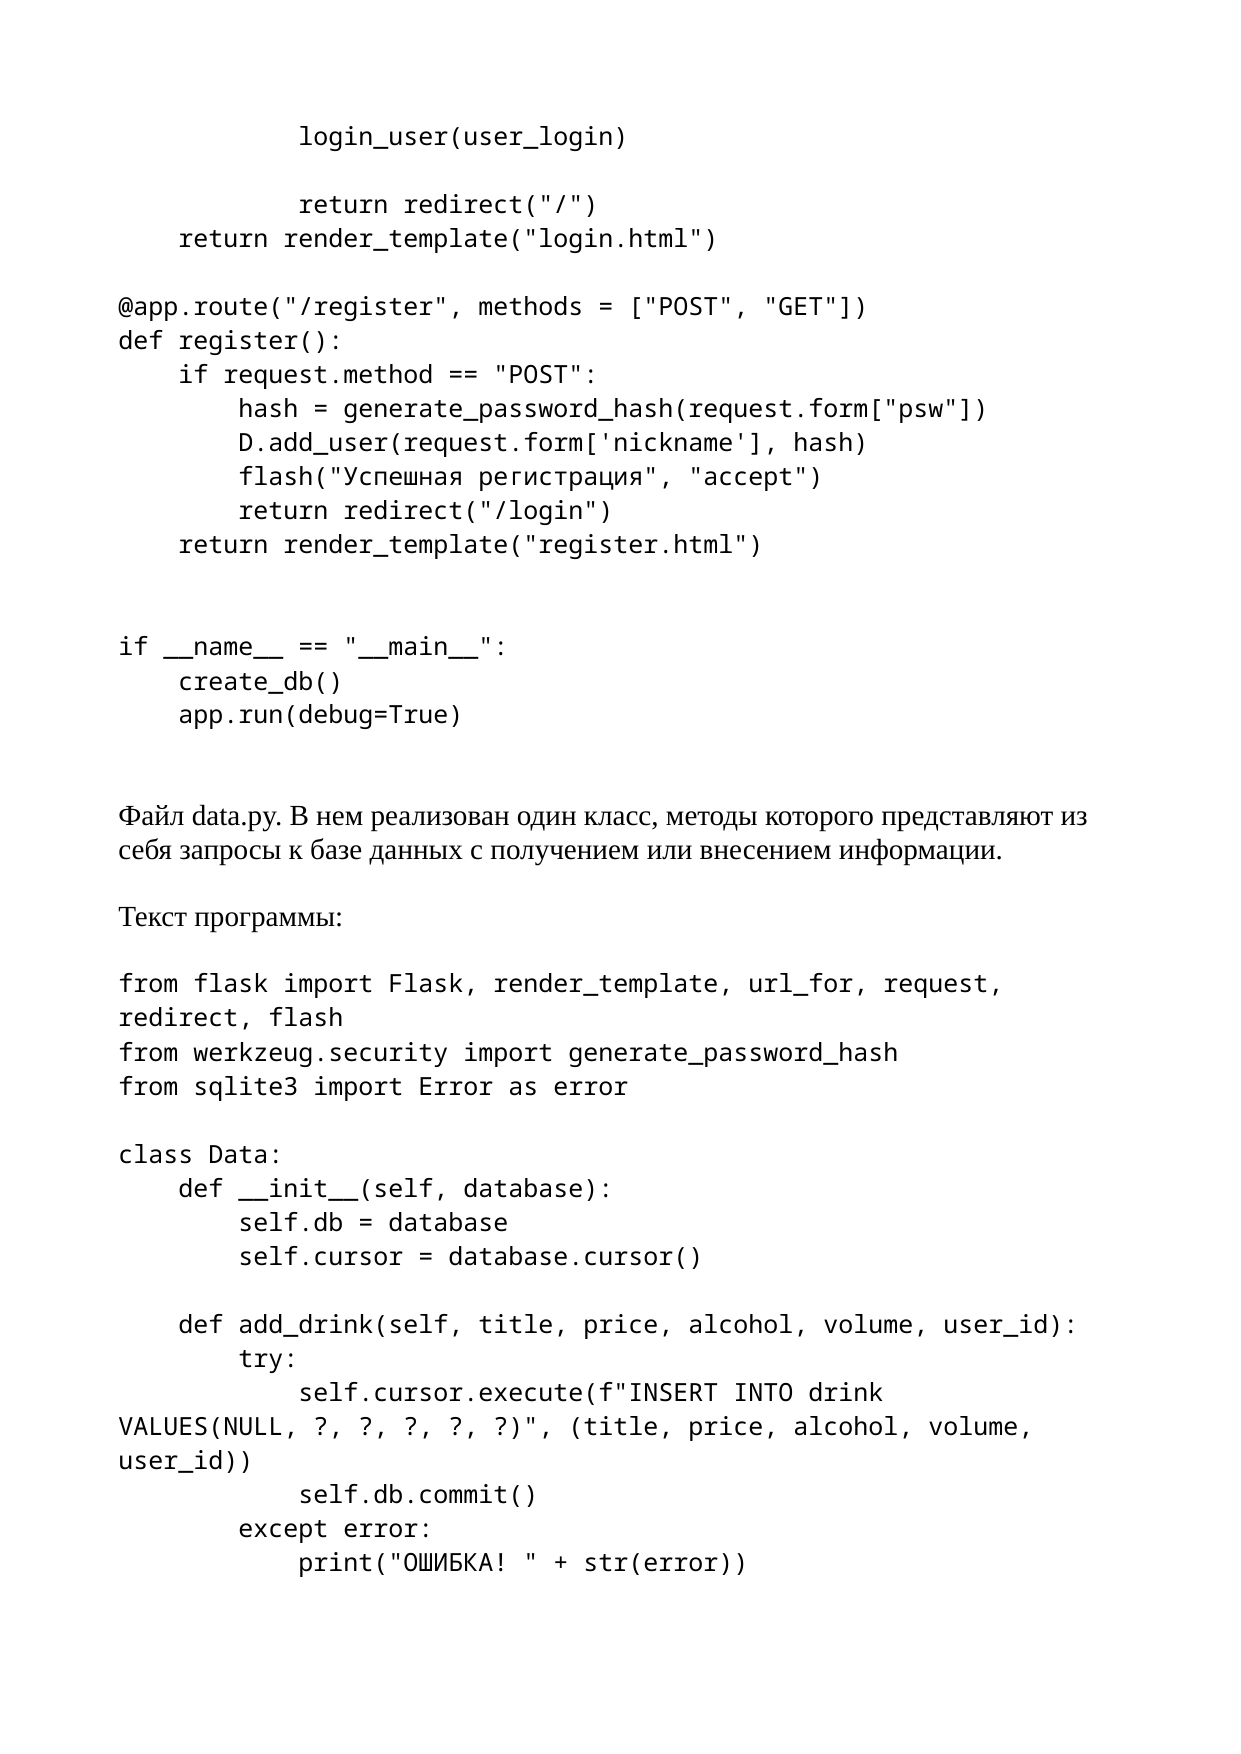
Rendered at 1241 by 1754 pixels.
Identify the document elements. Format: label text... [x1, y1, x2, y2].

text def register(): [118, 322, 1122, 357]
text def __init__(self, database): [118, 1170, 1122, 1204]
text return redirect("/") [118, 186, 1122, 220]
text create_db() [118, 663, 1122, 697]
text app.run(debug=True) [118, 697, 1122, 731]
text self.cursor.execute(f"INSERT INTO drink VALUES(NULL, ?, ?, ?, ?, ?)", (title, price, alcohol, volume, user_id)) [118, 1375, 1122, 1477]
text hash = generate_password_hash(request.form["psw"]) [118, 391, 1122, 425]
text self.db.commit() [118, 1477, 1122, 1511]
text print("ОШИБКА! " + str(error)) [118, 1545, 1122, 1579]
text self.db = database [118, 1204, 1122, 1238]
text return render_template("login.html") [118, 220, 1122, 254]
text return render_template("register.html") [118, 527, 1122, 561]
text from werkzeug.security import generate_password_hash [118, 1034, 1122, 1068]
text if request.method == "POST": [118, 357, 1122, 391]
text from flask import Flask, render_template, url_for, request, redirect, flash [118, 966, 1122, 1034]
text @app.route("/register", methods = ["POST", "GET"]) [118, 288, 1122, 322]
text Текст программы: [118, 899, 1122, 932]
text class Data: [118, 1136, 1122, 1170]
text return redirect("/login") [118, 493, 1122, 527]
text flash("Успешная регистрация", "accept") [118, 459, 1122, 493]
text Файл data.py. В нем реализован один класс, методы которого представляют из себя запросы к базе данных с получением или внесением информации. [118, 798, 1122, 865]
text self.cursor = database.cursor() [118, 1238, 1122, 1273]
text if __name__ == "__main__": [118, 629, 1122, 663]
text login_user(user_login) [118, 118, 1122, 152]
text D.add_user(request.form['nickname'], hash) [118, 425, 1122, 459]
text try: [118, 1341, 1122, 1375]
text from sqlite3 import Error as error [118, 1068, 1122, 1102]
text def add_drink(self, title, price, alcohol, volume, user_id): [118, 1307, 1122, 1341]
text except error: [118, 1511, 1122, 1545]
